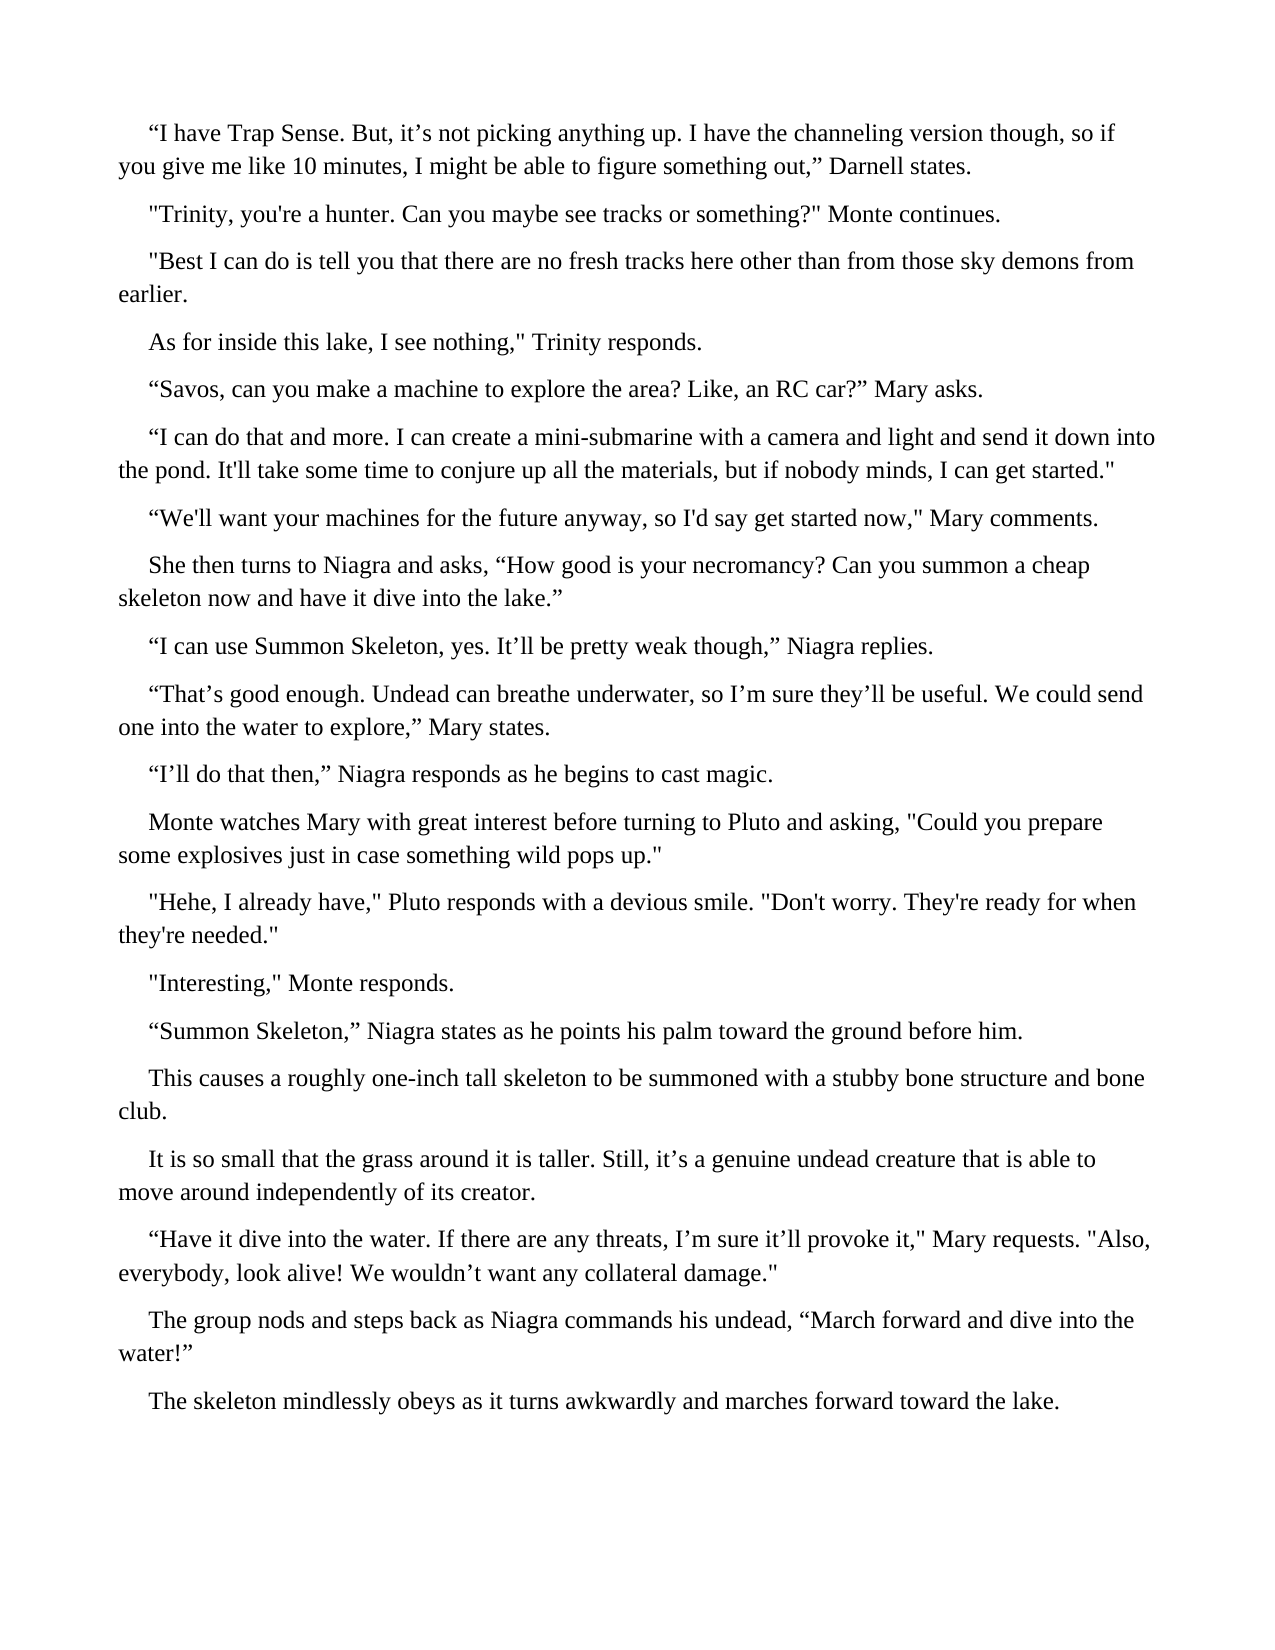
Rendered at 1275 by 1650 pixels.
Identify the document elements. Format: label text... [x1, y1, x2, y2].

text As for inside this lake, I see nothing," Trinity responds. [118, 327, 1157, 356]
text “Have it dive into the water. If there are any threats, I’m sure it’ll provoke it," Mary requests. "Also, everybody, look alive! We wouldn’t want any collateral damage." [118, 1224, 1157, 1286]
text The skeleton mindlessly obeys as it turns awkwardly and marches forward toward the lake. [118, 1386, 1157, 1414]
text "Hehe, I already have," Pluto responds with a devious smile. "Don't worry. They're ready for when they're needed." [118, 887, 1157, 949]
text "Best I can do is tell you that there are no fresh tracks here other than from those sky demons from earlier. [118, 246, 1157, 308]
text “I’ll do that then,” Niagra responds as he begins to cast magic. [118, 759, 1157, 788]
text “We'll want your machines for the future anyway, so I'd say get started now," Mary comments. [118, 503, 1157, 532]
text “Summon Skeleton,” Niagra states as he points his palm toward the ground before him. [118, 1016, 1157, 1044]
text "Interesting," Monte responds. [118, 968, 1157, 997]
text “I can do that and more. I can create a mini-submarine with a camera and light and send it down into the pond. It'll take some time to conjure up all the materials, but if nobody minds, I can get started." [118, 422, 1157, 484]
text “Savos, can you make a machine to explore the area? Like, an RC car?” Mary asks. [118, 374, 1157, 403]
text “That’s good enough. Undead can breathe underwater, so I’m sure they’ll be useful. We could send one into the water to explore,” Mary states. [118, 679, 1157, 740]
text "Trinity, you're a hunter. Can you maybe see tracks or something?" Monte continues. [118, 199, 1157, 227]
text This causes a roughly one-inch tall skeleton to be summoned with a stubby bone structure and bone club. [118, 1063, 1157, 1125]
text She then turns to Niagra and asks, “How good is your necromancy? Can you summon a cheap skeleton now and have it dive into the lake.” [118, 550, 1157, 612]
text It is so small that the grass around it is taller. Still, it’s a genuine undead creature that is able to move around independently of its creator. [118, 1144, 1157, 1206]
text Monte watches Mary with great interest before turning to Pluto and asking, "Could you prepare some explosives just in case something wild pops up." [118, 807, 1157, 869]
text “I can use Summon Skeleton, yes. It’ll be pretty weak though,” Niagra replies. [118, 631, 1157, 660]
text The group nods and steps back as Niagra commands his undead, “March forward and dive into the water!” [118, 1305, 1157, 1367]
text “I have Trap Sense. But, it’s not picking anything up. I have the channeling version though, so if you give me like 10 minutes, I might be able to figure something out,” Darnell states. [118, 118, 1157, 180]
